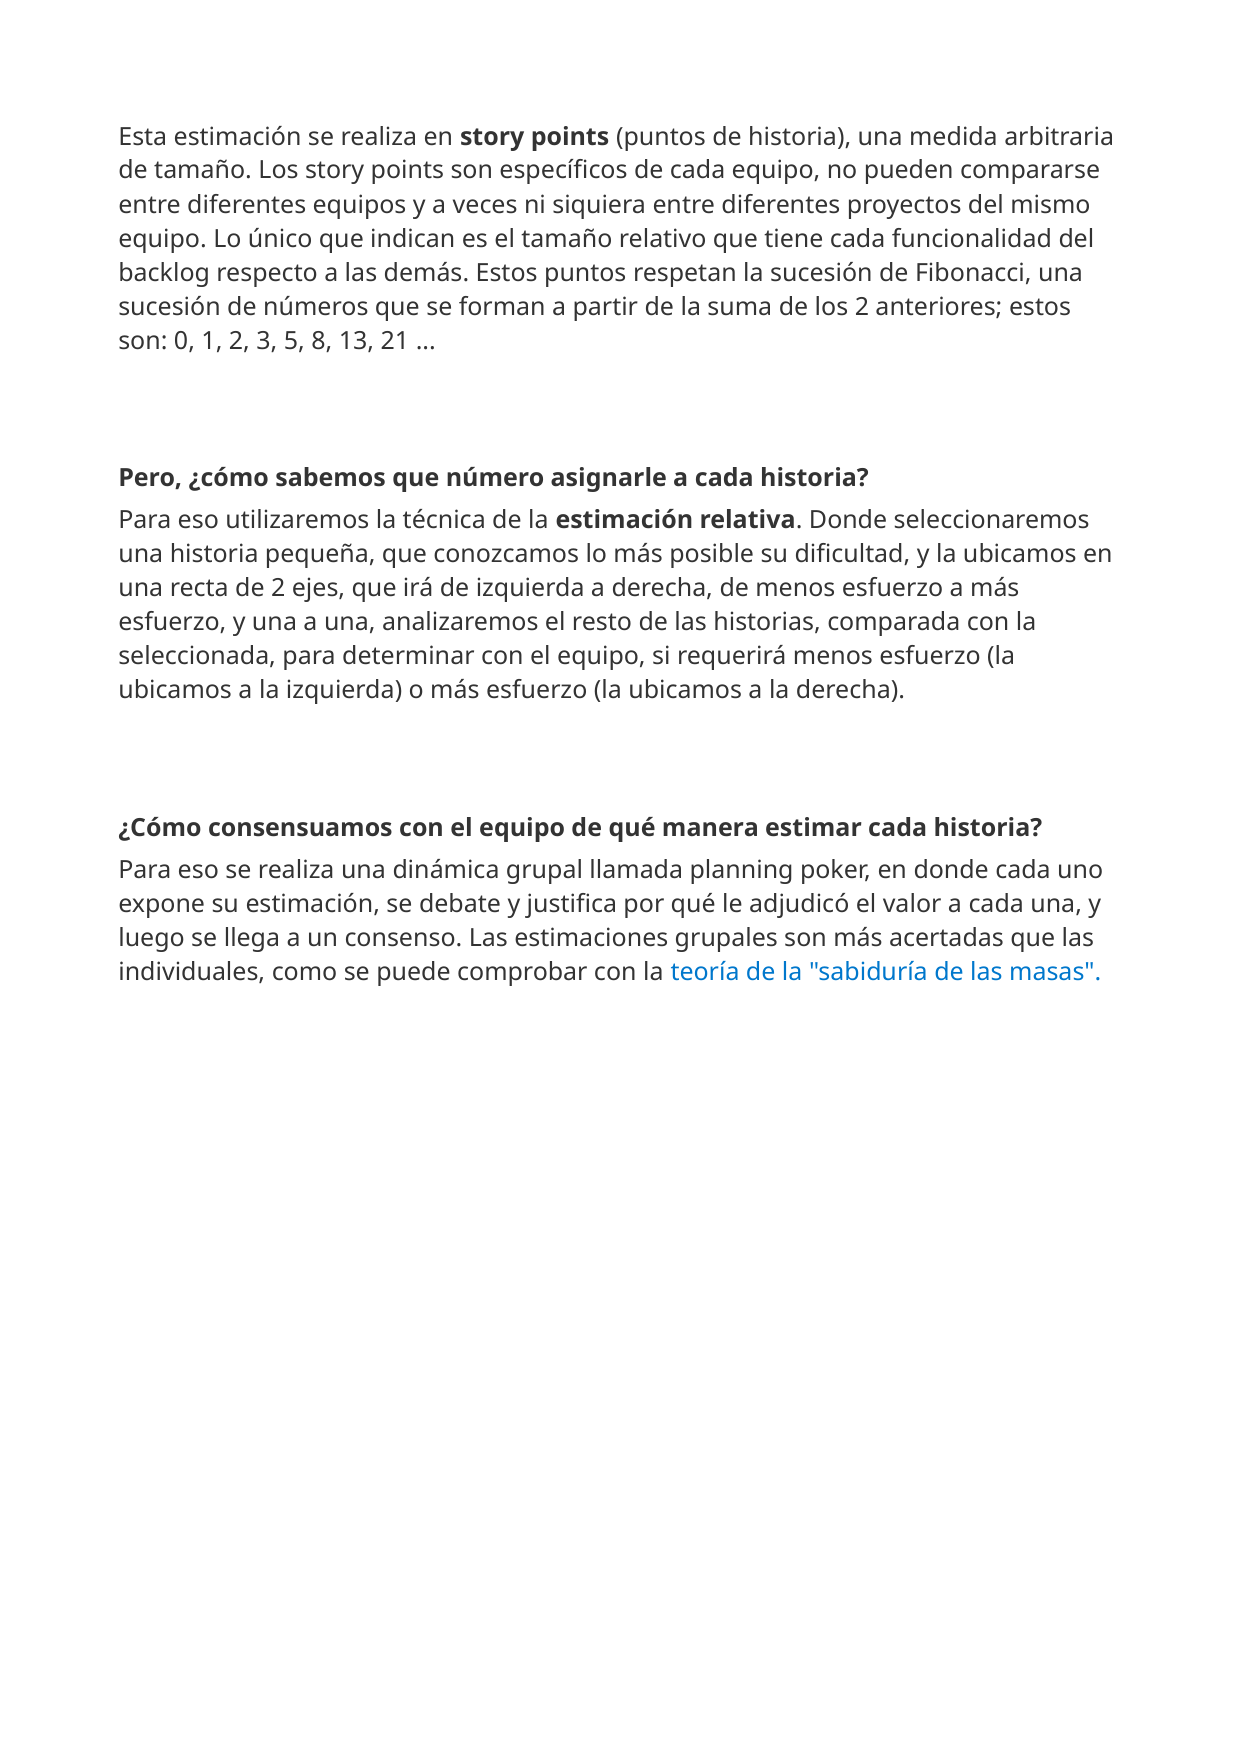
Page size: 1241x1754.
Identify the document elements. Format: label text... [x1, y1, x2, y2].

text Esta estimación se realiza en story points (puntos de historia), una medida arbitraria de tamaño. Los story points son específicos de cada equipo, no pueden compararse entre diferentes equipos y a veces ni siquiera entre diferentes proyectos del mismo equipo. Lo único que indican es el tamaño relativo que tiene cada funcionalidad del backlog respecto a las demás. Estos puntos respetan la sucesión de Fibonacci, una sucesión de números que se forman a partir de la suma de los 2 anteriores; estos son: 0, 1, 2, 3, 5, 8, 13, 21 ... [118, 118, 1122, 357]
text Pero, ¿cómo sabemos que número asignarle a cada historia? [118, 460, 1122, 494]
text Para eso utilizaremos la técnica de la estimación relativa. Donde seleccionaremos una historia pequeña, que conozcamos lo más posible su dificultad, y la ubicamos en una recta de 2 ejes, que irá de izquierda a derecha, de menos esfuerzo a más esfuerzo, y una a una, analizaremos el resto de las historias, comparada con la seleccionada, para determinar con el equipo, si requerirá menos esfuerzo (la ubicamos a la izquierda) o más esfuerzo (la ubicamos a la derecha). [118, 502, 1122, 706]
text ¿Cómo consensuamos con el equipo de qué manera estimar cada historia? [118, 809, 1122, 843]
text Para eso se realiza una dinámica grupal llamada planning poker, en donde cada uno expone su estimación, se debate y justifica por qué le adjudicó el valor a cada una, y luego se llega a un consenso. Las estimaciones grupales son más acertadas que las individuales, como se puede comprobar con la teoría de la "sabiduría de las masas". [118, 851, 1122, 988]
